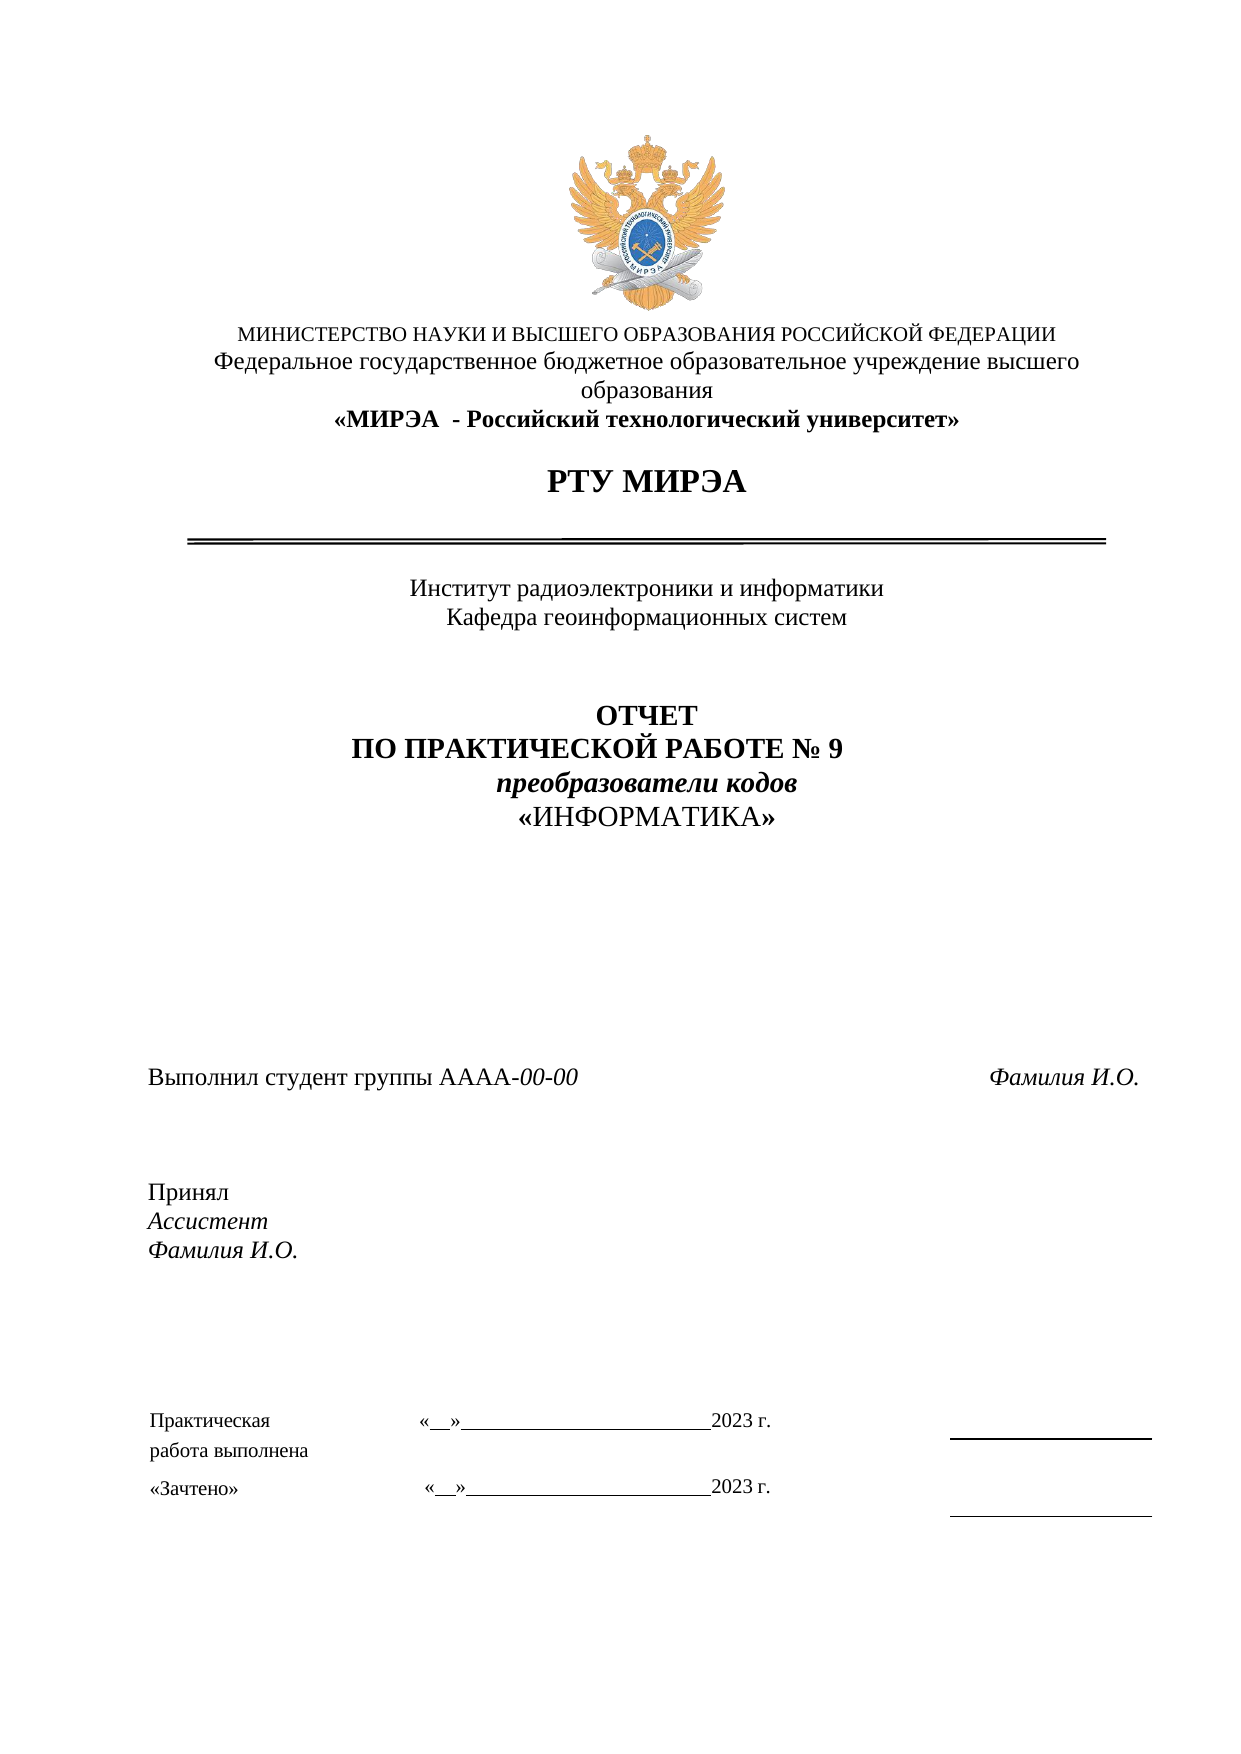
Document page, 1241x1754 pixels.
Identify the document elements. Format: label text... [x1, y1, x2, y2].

text Федеральное государственное бюджетное образовательное учреждение высшего образования [148, 346, 1146, 404]
table_cell « » 2023 г. [419, 1478, 950, 1517]
text ОТЧЕТ [148, 698, 1146, 732]
text «ИНФОРМАТИКА» [148, 799, 1146, 832]
text Ассистент Фамилия И.О. [148, 1206, 1146, 1263]
text ПО ПРАКТИЧЕСКОЙ РАБОТЕ № 9 [148, 732, 1146, 765]
text Принял [148, 1177, 1146, 1206]
table_header [950, 1409, 1152, 1438]
table_cell [950, 1440, 1152, 1478]
text «МИРЭА - Российский технологический университет» [148, 404, 1146, 433]
picture [559, 135, 734, 311]
text преобразователи кодов [148, 765, 1146, 799]
table_cell [950, 1478, 1152, 1516]
table_cell [419, 1439, 950, 1478]
table_header « » 2023 г. [419, 1409, 950, 1439]
table_cell «Зачтено» [149, 1478, 419, 1517]
table_cell работа выполнена [149, 1439, 419, 1478]
text Выполнил студент группы АААА-00-00 Фамилия И.О. [148, 1062, 1146, 1091]
text Кафедра геоинформационных систем [148, 602, 1146, 631]
text Институт радиоэлектроники и информатики [148, 573, 1146, 602]
table_header Практическая [149, 1409, 419, 1439]
text РТУ МИРЭА [148, 461, 1146, 500]
text МИНИСТЕРСТВО НАУКИ И ВЫСШЕГО ОБРАЗОВАНИЯ РОССИЙСКОЙ ФЕДЕРАЦИИ [148, 322, 1146, 346]
